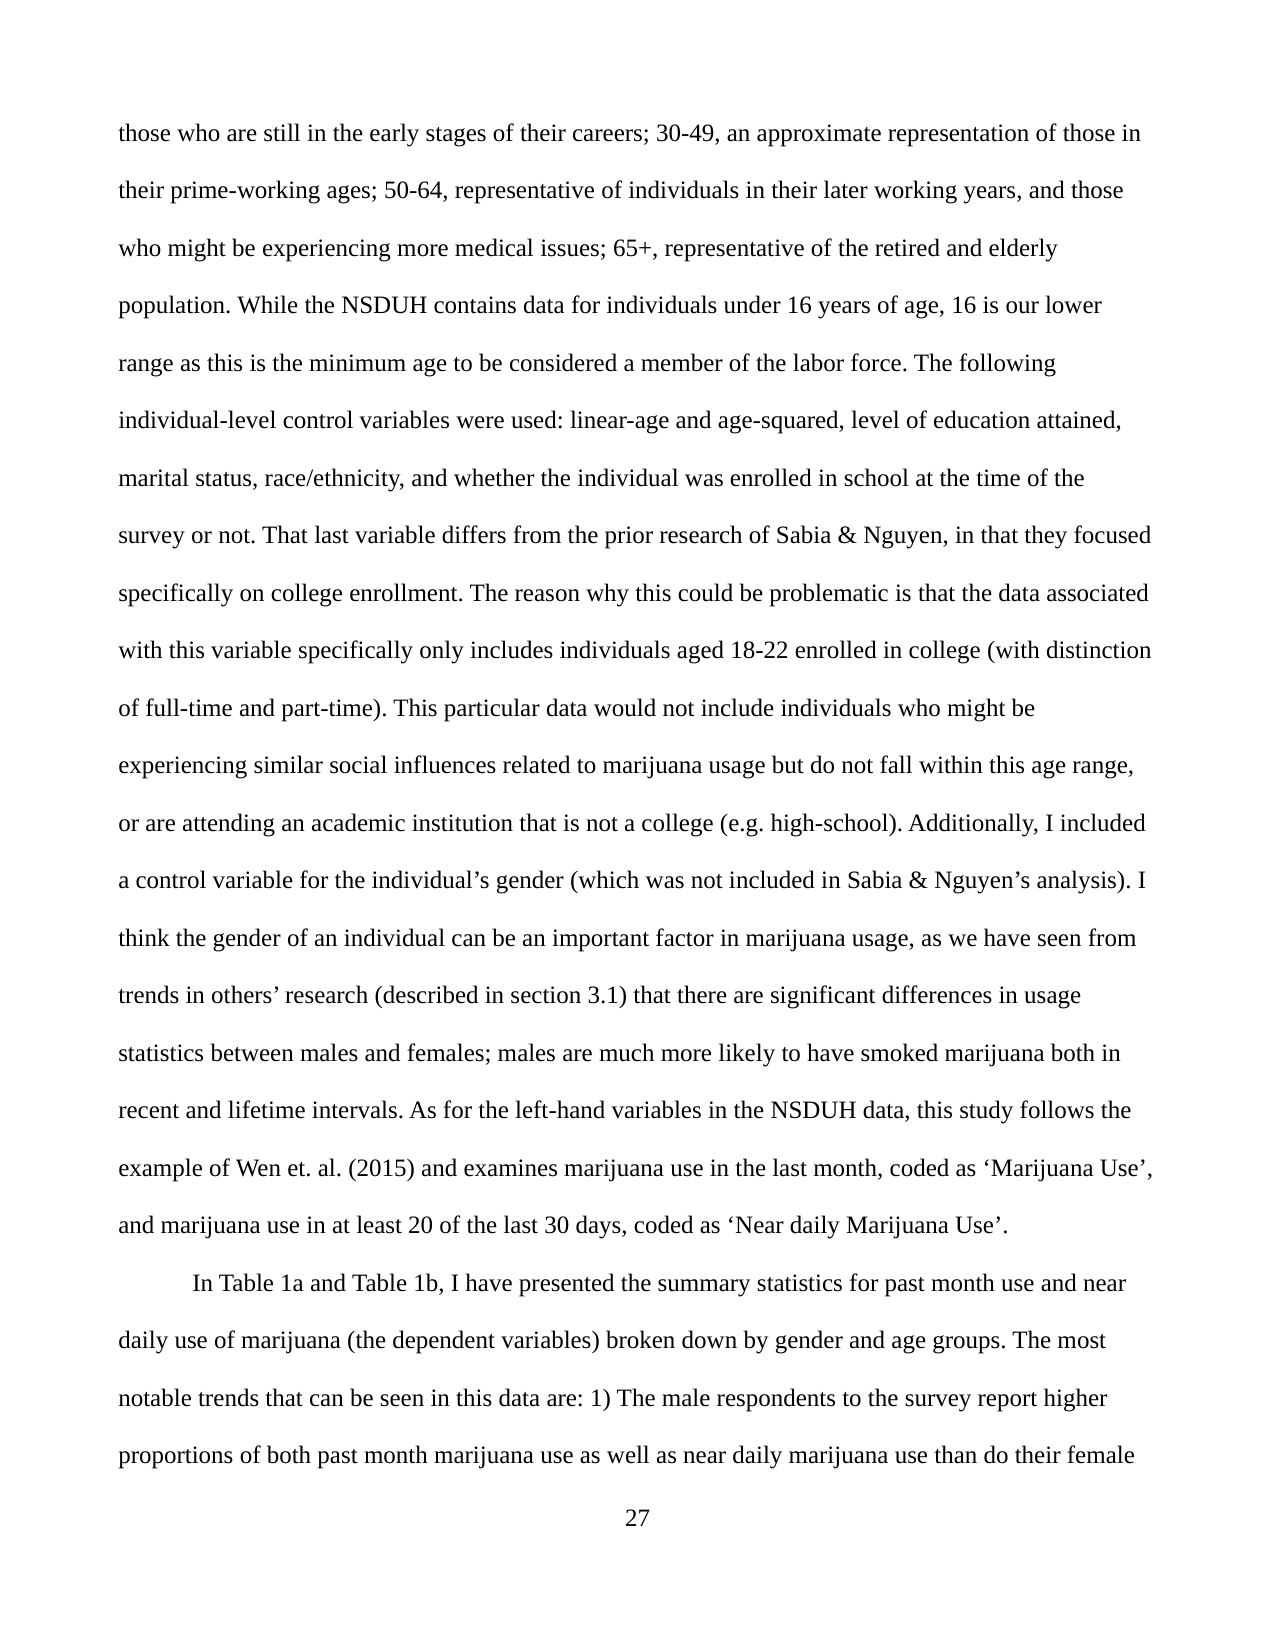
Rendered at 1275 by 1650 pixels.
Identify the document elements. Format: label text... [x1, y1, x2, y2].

text those who are still in the early stages of their careers; 30-49, an approximate representation of those in their prime-working ages; 50-64, representative of individuals in their later working years, and those who might be experiencing more medical issues; 65+, representative of the retired and elderly population. While the NSDUH contains data for individuals under 16 years of age, 16 is our lower range as this is the minimum age to be considered a member of the labor force. The following individual-level control variables were used: linear-age and age-squared, level of education attained, marital status, race/ethnicity, and whether the individual was enrolled in school at the time of the survey or not. That last variable differs from the prior research of Sabia & Nguyen, in that they focused specifically on college enrollment. The reason why this could be problematic is that the data associated with this variable specifically only includes individuals aged 18-22 enrolled in college (with distinction of full-time and part-time). This particular data would not include individuals who might be experiencing similar social influences related to marijuana usage but do not fall within this age range, or are attending an academic institution that is not a college (e.g. high-school). Additionally, I included a control variable for the individual’s gender (which was not included in Sabia & Nguyen’s analysis). I think the gender of an individual can be an important factor in marijuana usage, as we have seen from trends in others’ research (described in section 3.1) that there are significant differences in usage statistics between males and females; males are much more likely to have smoked marijuana both in recent and lifetime intervals. As for the left-hand variables in the NSDUH data, this study follows the example of Wen et. al. (2015) and examines marijuana use in the last month, coded as ‘Marijuana Use’, and marijuana use in at least 20 of the last 30 days, coded as ‘Near daily Marijuana Use’. [118, 118, 1157, 1239]
text In Table 1a and Table 1b, I have presented the summary statistics for past month use and near daily use of marijuana (the dependent variables) broken down by gender and age groups. The most notable trends that can be seen in this data are: 1) The male respondents to the survey report higher proportions of both past month marijuana use as well as near daily marijuana use than do their female [118, 1268, 1157, 1469]
